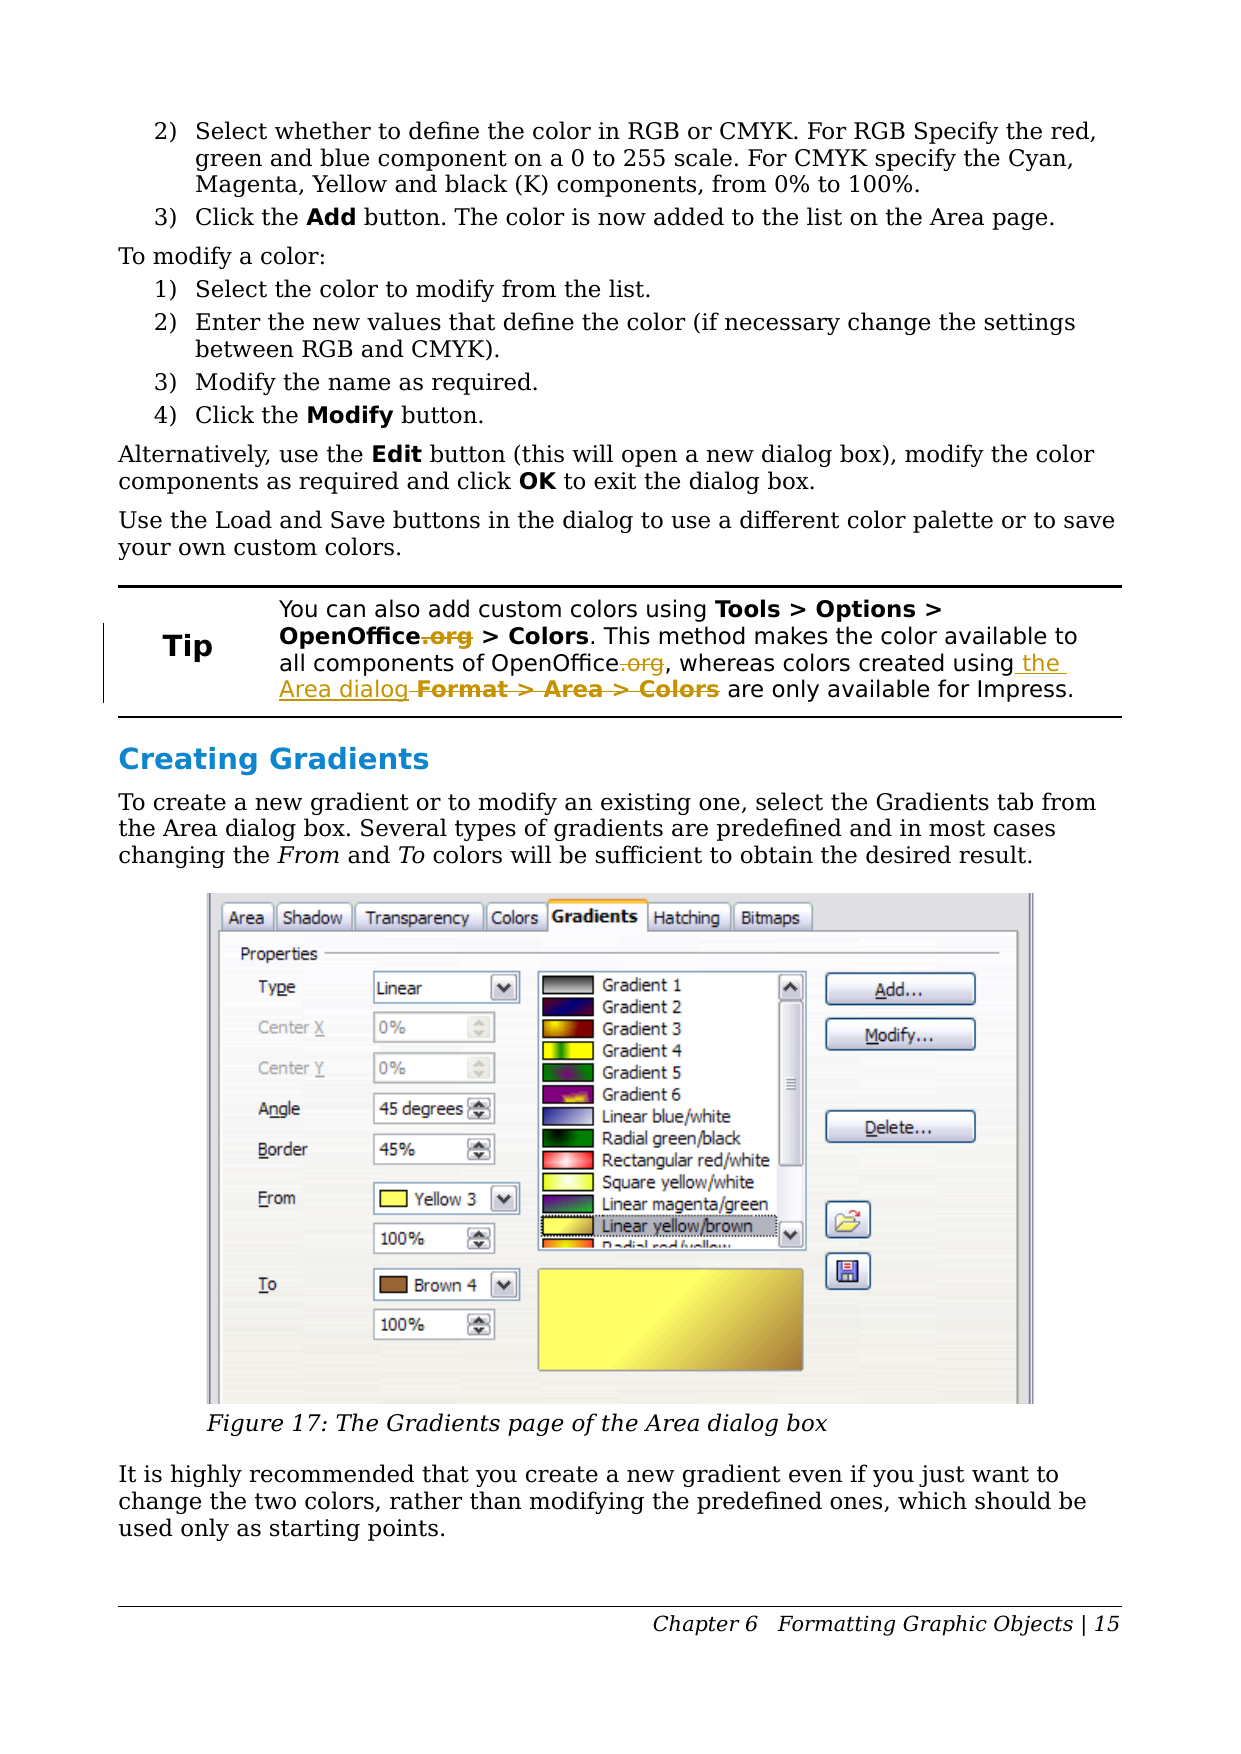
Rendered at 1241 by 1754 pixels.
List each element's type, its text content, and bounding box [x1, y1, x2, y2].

list To modify a color: [118, 243, 1122, 270]
list Select the color to modify from the list. [177, 277, 1122, 303]
text Alternatively, use the Edit button (this will open a new dialog box), modify the color components as required and click OK to exit the dialog box. [118, 441, 1122, 494]
list Click the Add button. The color is now added to the list on the Area page. [177, 204, 1122, 231]
text To create a new gradient or to modify an existing one, select the Gradients tab from the Area dialog box. Several types of gradients are predefined and in most cases changing the From and To colors will be sufficient to obtain the desired result. [118, 789, 1122, 869]
table_header You can also add custom colors using Tools > Options > OpenOffice > Colors. This method makes the color available to all components of OpenOffice, whereas colors created using the Area dialog are only available for Impress. [258, 588, 1122, 716]
list Enter the new values that define the color (if necessary change the settings between RGB and CMYK). [177, 309, 1122, 363]
text Figure 17: The Gradients page of the Area dialog box [207, 1410, 1033, 1437]
list Modify the name as required. [177, 369, 1122, 396]
picture [206, 893, 1034, 1404]
text It is highly recommended that you create a new gradient even if you just want to change the two colors, rather than modifying the predefined ones, which should be used only as starting points. [118, 1461, 1122, 1541]
subtitle Creating Gradients [118, 742, 1122, 776]
list Click the Modify button. [177, 402, 1122, 429]
list Select whether to define the color in RGB or CMYK. For RGB Specify the red, green and blue component on a 0 to 255 scale. For CMYK specify the Cyan, Magenta, Yellow and black (K) components, from 0% to 100%. [177, 118, 1122, 198]
text Use the Load and Save buttons in the dialog to use a different color palette or to save your own custom colors. [118, 507, 1122, 560]
table_header Tip [118, 588, 257, 716]
